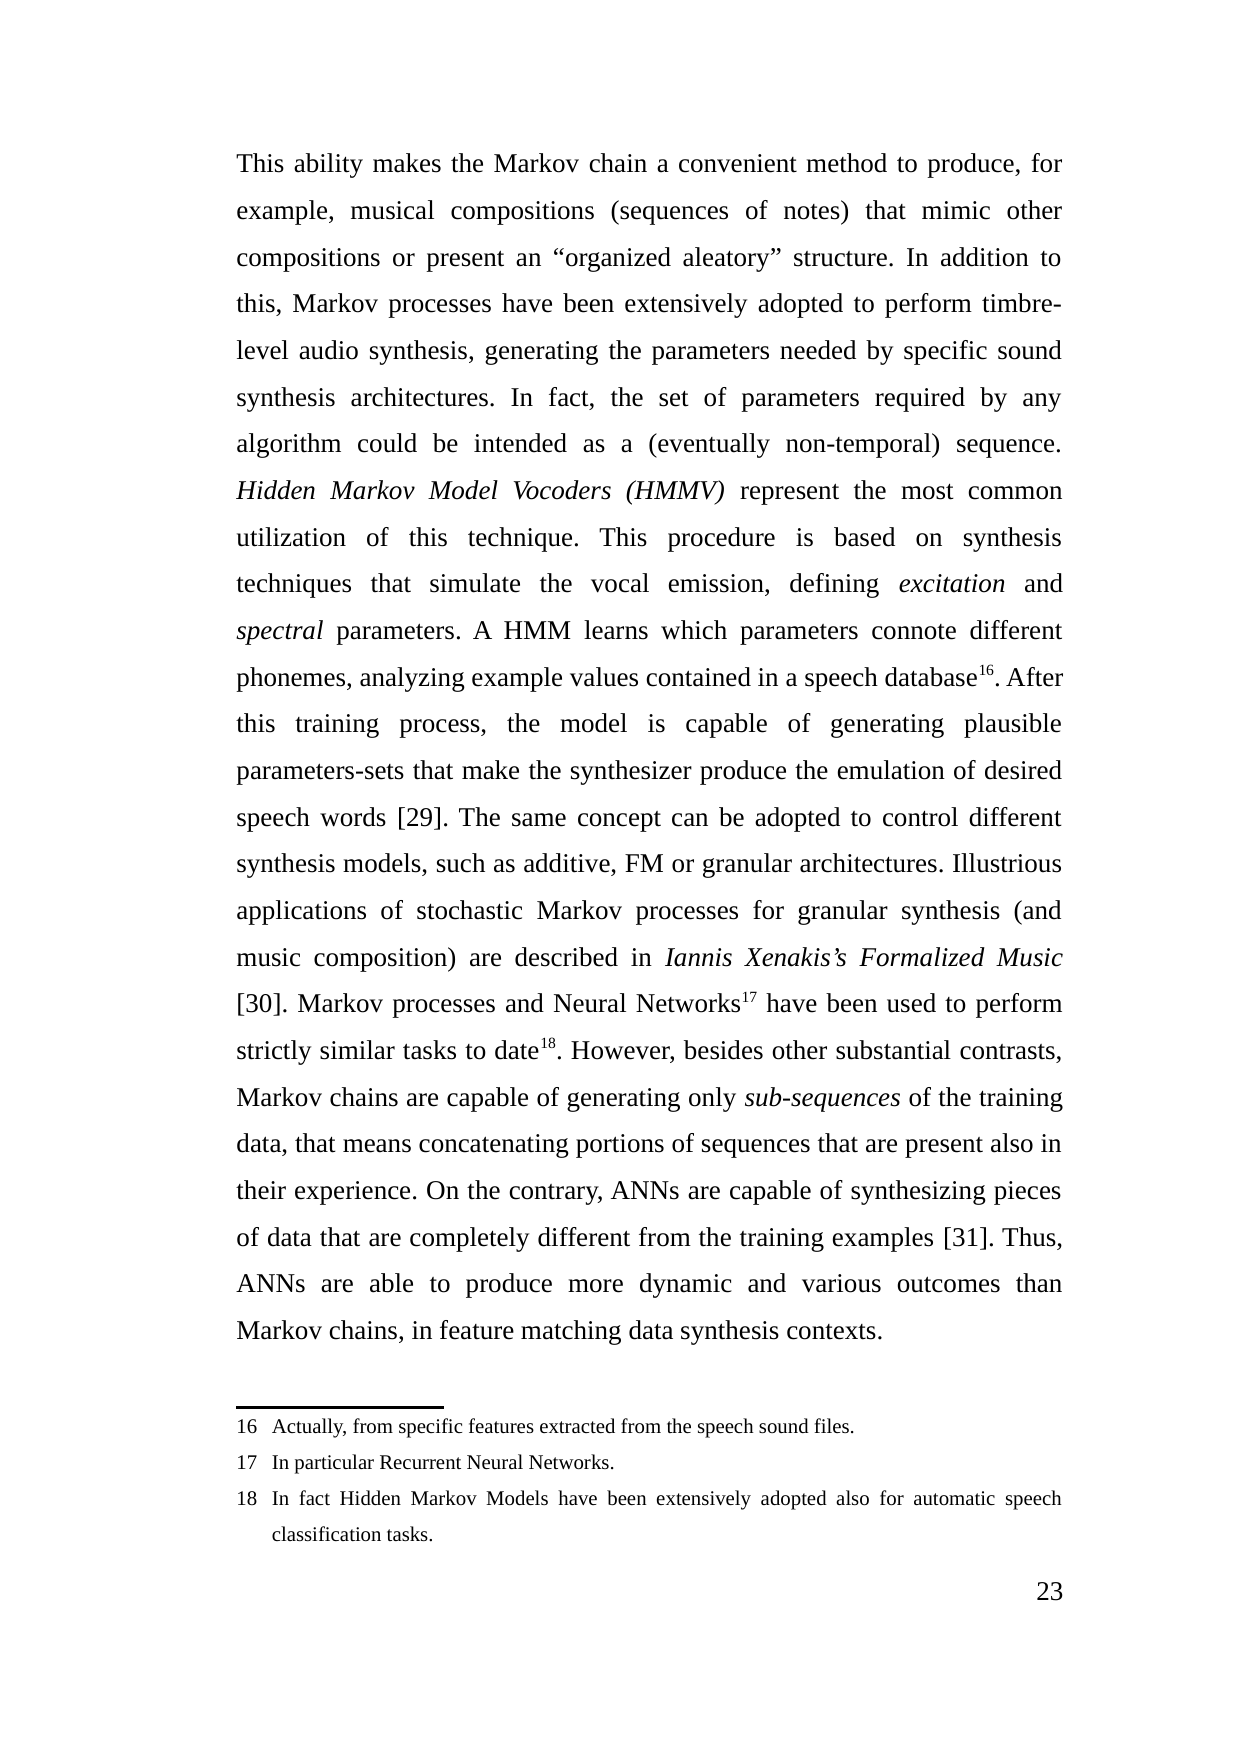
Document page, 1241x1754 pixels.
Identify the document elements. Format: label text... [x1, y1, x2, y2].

text Actually, from specific features extracted from the speech sound files. [236, 1413, 1063, 1438]
text This ability makes the Markov chain a convenient method to produce, for example, musical compositions (sequences of notes) that mimic other compositions or present an “organized aleatory” structure. In addition to this, Markov processes have been extensively adopted to perform timbre-level audio synthesis, generating the parameters needed by specific sound synthesis architectures. In fact, the set of parameters required by any algorithm could be intended as a (eventually non-temporal) sequence. Hidden Markov Model Vocoders (HMMV) represent the most common utilization of this technique. This procedure is based on synthesis techniques that simulate the vocal emission, defining excitation and spectral parameters. A HMM learns which parameters connote different phonemes, analyzing example values contained in a speech database. After this training process, the model is capable of generating plausible parameters-sets that make the synthesizer produce the emulation of desired speech words [29]. The same concept can be adopted to control different synthesis models, such as additive, FM or granular architectures. Illustrious applications of stochastic Markov processes for granular synthesis (and music composition) are described in Iannis Xenakis’s Formalized Music [30]. Markov processes and Neural Networks have been used to perform strictly similar tasks to date. However, besides other substantial contrasts, Markov chains are capable of generating only sub-sequences of the training data, that means concatenating portions of sequences that are present also in their experience. On the contrary, ANNs are capable of synthesizing pieces of data that are completely different from the training examples [31]. Thus, ANNs are able to produce more dynamic and various outcomes than Markov chains, in feature matching data synthesis contexts. [236, 148, 1063, 1345]
text In particular Recurrent Neural Networks. [236, 1449, 1063, 1474]
text In fact Hidden Markov Models have been extensively adopted also for automatic speech classification tasks. [236, 1486, 1063, 1546]
